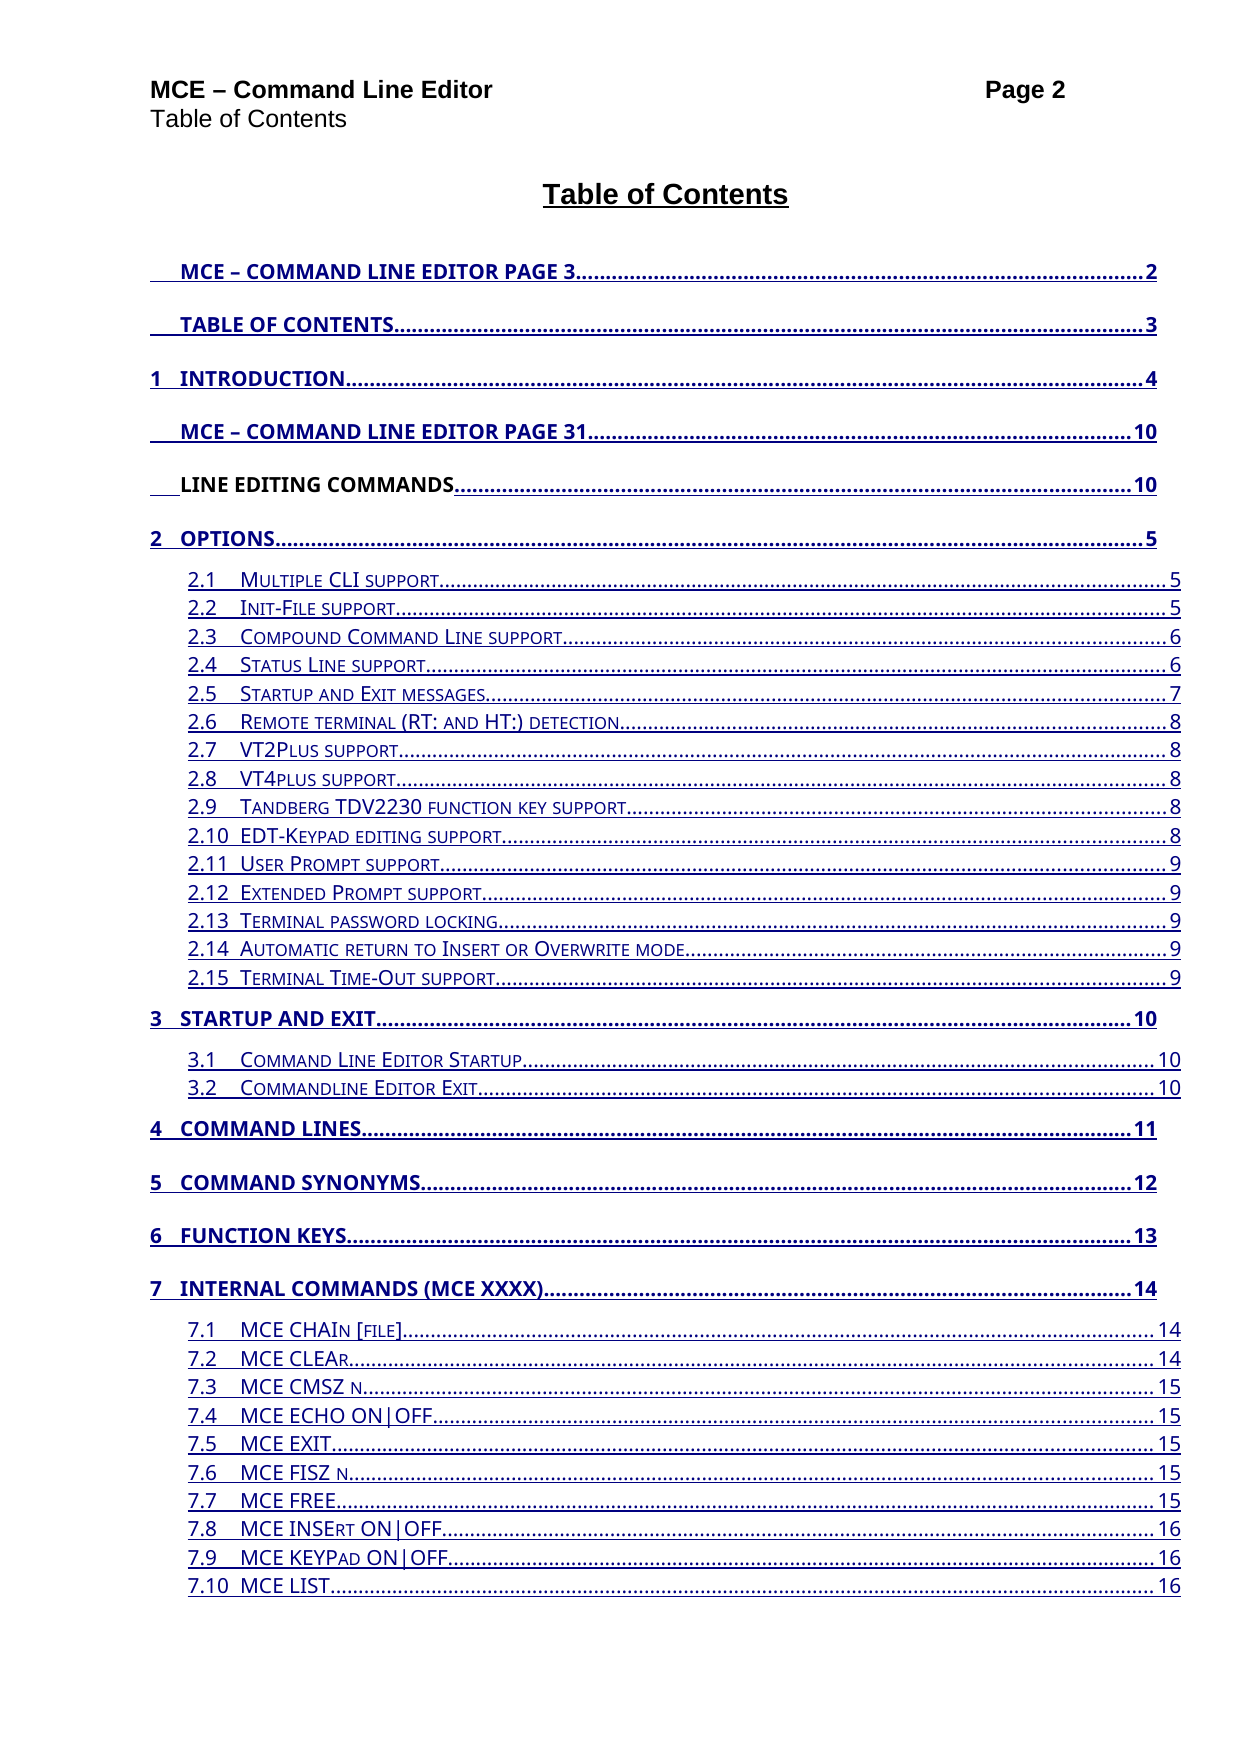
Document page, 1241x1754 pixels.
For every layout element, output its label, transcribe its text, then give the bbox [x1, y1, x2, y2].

text Line editing commands 10 [150, 471, 1157, 499]
text Table of Contents [150, 177, 1181, 211]
text 2.14 Automatic return to Insert or Overwrite mode 9 [150, 934, 1181, 963]
text 1 Introduction 4 [150, 364, 1157, 388]
text 2.6 Remote terminal (RT: and HT:) detection 8 [150, 707, 1181, 736]
text 3 Startup and Exit 10 [150, 1004, 1157, 1028]
text 5 Command synonyms 12 [150, 1168, 1157, 1192]
text 2.3 Compound Command Line support 6 [150, 622, 1181, 650]
text 2.4 Status Line support 6 [150, 650, 1181, 679]
text 2.2 Init-File support 5 [150, 593, 1181, 622]
text 2.11 User Prompt support 9 [150, 849, 1181, 878]
text 2.13 Terminal password locking 9 [150, 906, 1181, 934]
text 7.9 MCE KEYPad ON|OFF 16 [150, 1543, 1181, 1571]
text 7.7 MCE FREE 15 [150, 1486, 1181, 1514]
text 7.6 MCE FISZ n 15 [150, 1458, 1181, 1486]
text 2.1 Multiple CLI support 5 [150, 565, 1181, 593]
text 4 Command Lines 11 [150, 1114, 1157, 1138]
text 6 Function Keys 13 [150, 1221, 1157, 1245]
text 7.4 MCE ECHO ON|OFF 15 [150, 1401, 1181, 1429]
text 7.2 MCE CLEAr 14 [150, 1344, 1181, 1372]
text Table of Contents 3 [150, 310, 1157, 334]
text 7 Internal Commands (MCE xxxx) 14 [150, 1274, 1157, 1299]
text 7.8 MCE INSErt ON|OFF 16 [150, 1514, 1181, 1543]
text 2.15 Terminal Time-Out support 9 [150, 963, 1181, 991]
text 7.3 MCE CMSZ n 15 [150, 1372, 1181, 1401]
text 3.2 Commandline Editor Exit 10 [150, 1073, 1181, 1102]
text 2.8 VT4plus support 8 [150, 764, 1181, 792]
text 7.10 MCE LIST 16 [150, 1571, 1181, 1600]
text 2.7 VT2Plus support 8 [150, 736, 1181, 764]
text MCE – Command Line Editor Page 31 10 [150, 417, 1157, 441]
text 2.10 EDT-Keypad editing support 8 [150, 821, 1181, 849]
text MCE – Command Line Editor Page 3 2 [150, 257, 1157, 281]
text 7.1 MCE CHAIn [file] 14 [150, 1316, 1181, 1344]
text 2.12 Extended Prompt support 9 [150, 878, 1181, 906]
text 3.1 Command Line Editor Startup 10 [150, 1045, 1181, 1073]
text 2.5 Startup and Exit messages 7 [150, 679, 1181, 707]
text 7.5 MCE EXIT 15 [150, 1429, 1181, 1458]
text 2.9 Tandberg TDV2230 function key support 8 [150, 792, 1181, 821]
text 2 Options 5 [150, 524, 1157, 548]
